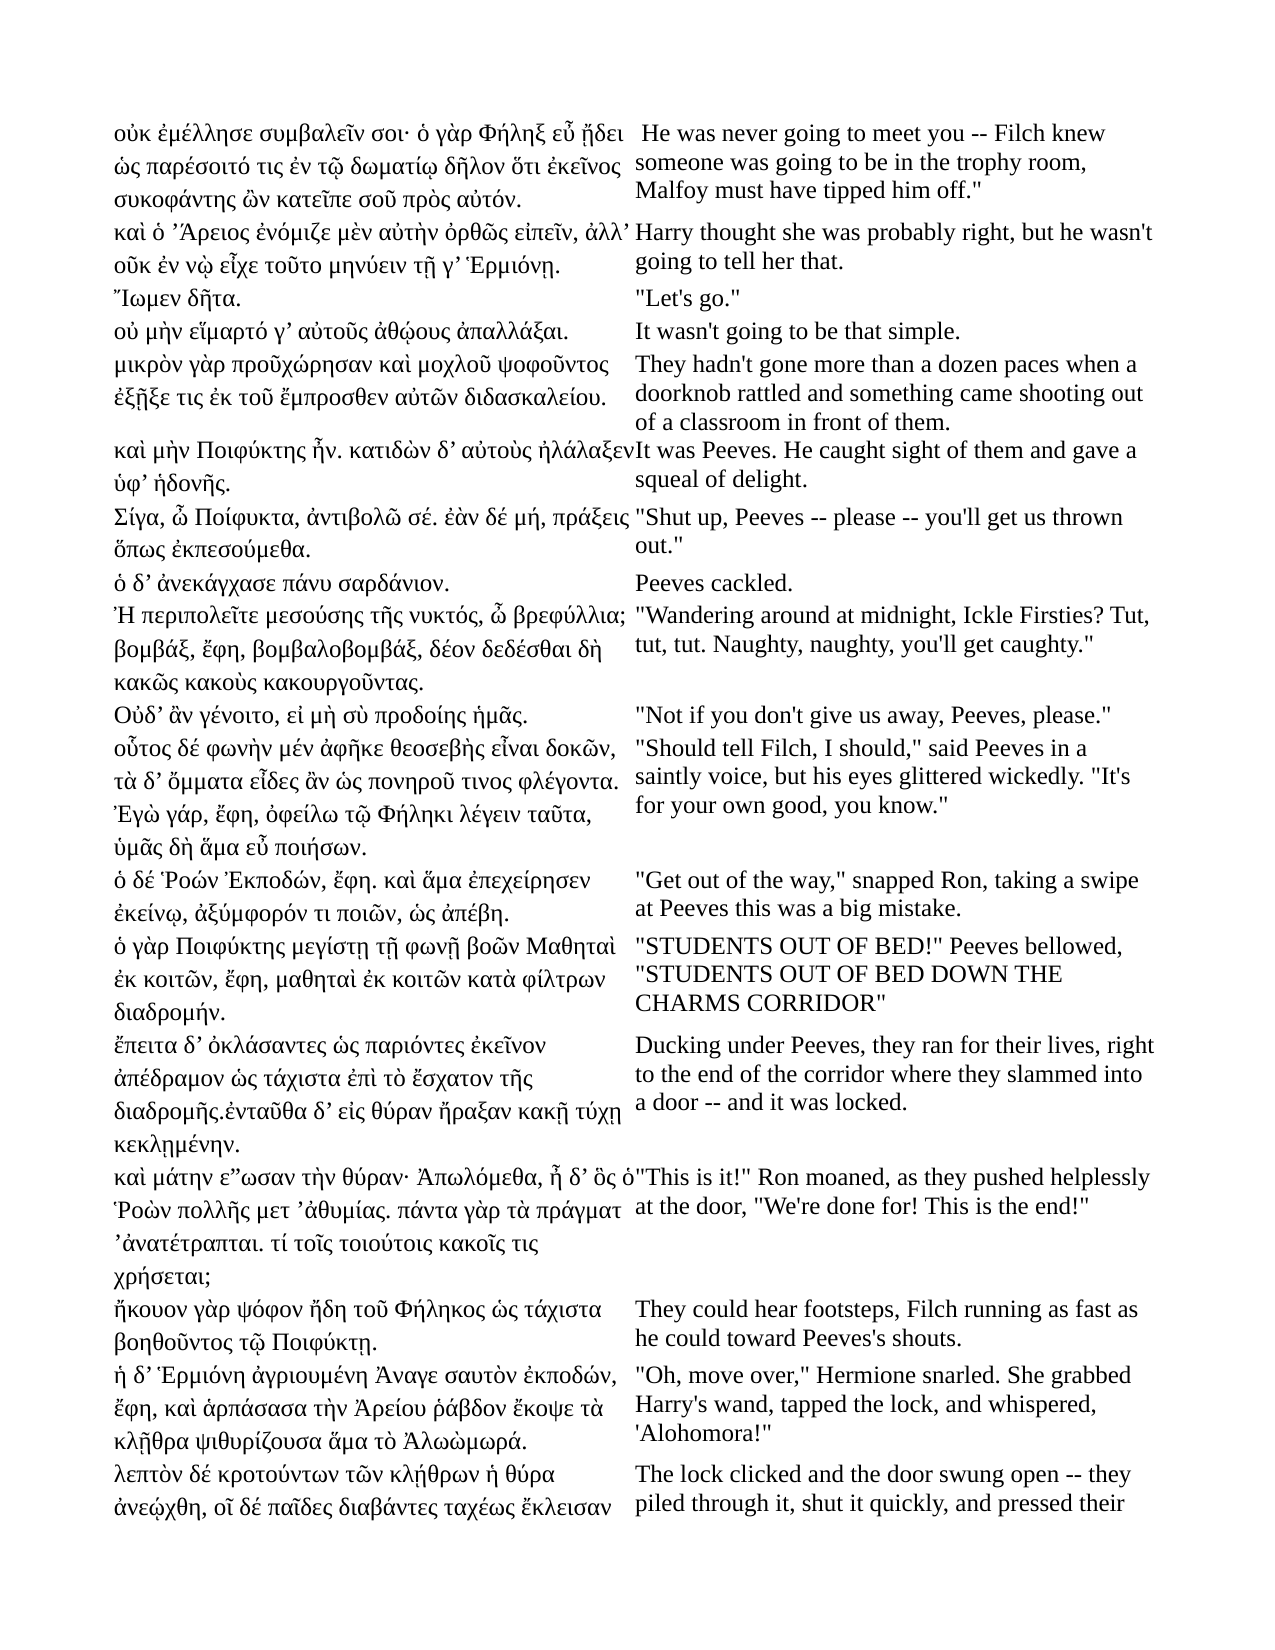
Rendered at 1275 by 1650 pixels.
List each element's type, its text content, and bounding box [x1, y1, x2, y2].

table_cell "Oh, move over," Hermione snarled. She grabbed Harry's wand, tapped the lock, and whispered, 'Alohomora!" [635, 1360, 1157, 1459]
table_cell ἔπειτα δ’ ὀκλάσαντες ὡς παριόντες ἐκεῖνον ἀπέδραμον ὡς τάχιστα ἐπὶ τὸ ἔσχατον τῆς διαδρομῆς.ἐνταῦθα δ’ εἰς θύραν ἤραξαν κακῇ τύχῃ κεκλῃμένην. [114, 1030, 635, 1162]
table_cell The lock clicked and the door swung open -- they piled through it, shut it quickly, and pressed their [635, 1459, 1157, 1521]
table_cell οὐ μὴν εἵμαρτό γ’ αὐτοῦς ἀθῴους ἀπαλλάξαι. [114, 316, 635, 349]
table_cell They hadn't gone more than a dozen paces when a doorknob rattled and something came shooting out of a classroom in front of them. [635, 349, 1157, 436]
table_cell Οὐδ’ ἂν γένοιτο, εἰ μὴ σὺ προδοίης ἡμᾶς. [114, 700, 635, 733]
table_cell It wasn't going to be that simple. [635, 316, 1157, 349]
table_cell "This is it!" Ron moaned, as they pushed helplessly at the door, "We're done for! This is the end!" [635, 1162, 1157, 1294]
table_cell Ἴωμεν δῆτα. [114, 283, 635, 316]
table_cell "Should tell Filch, I should," said Peeves in a saintly voice, but his eyes glittered wickedly. "It's for your own good, you know." [635, 733, 1157, 865]
table_cell καὶ μὴν Ποιφύκτης ἦν. κατιδὼν δ’ αὐτοὺς ἠλάλαξεν ὑφ’ ἡδονῆς. [114, 436, 635, 502]
table_cell "Not if you don't give us away, Peeves, please." [635, 700, 1157, 733]
table_cell οὗτος δέ φωνὴν μέν ἀφῆκε θεοσεβὴς εἶναι δοκῶν, τὰ δ’ ὄμματα εἶδες ἂν ὡς πονηροῦ τινος φλέγοντα. Ἐγὼ γάρ, ἔφη, ὀφείλω τῷ Φήληκι λέγειν ταῦτα, ὑμᾶς δὴ ἅμα εὖ ποιήσων. [114, 733, 635, 865]
table_cell He was never going to meet you -- Filch knew someone was going to be in the trophy room, Malfoy must have tipped him off." [635, 118, 1157, 217]
table_cell Ἠ περιπολεῖτε μεσούσης τῆς νυκτός, ὦ βρεφύλλια; βομβάξ, ἔφη, βομβαλοβομβάξ, δέον δεδέσθαι δὴ κακῶς κακοὺς κακουργοῦντας. [114, 601, 635, 700]
table_cell "Get out of the way," snapped Ron, taking a swipe at Peeves this was a big mistake. [635, 865, 1157, 931]
table_cell ὁ δ’ ἀνεκάγχασε πάνυ σαρδάνιον. [114, 568, 635, 601]
table_cell λεπτὸν δέ κροτούντων τῶν κλῄθρων ἡ θύρα ἀνεῴχθη, οῖ δέ παῖδες διαβάντες ταχέως ἔκλεισαν [114, 1459, 635, 1521]
table_cell ἡ δ’ Ἑρμιόνη ἀγριουμένη Ἀναγε σαυτὸν ἐκποδών, ἔφη, καὶ ἁρπάσασα τὴν Ἀρείου ῥάβδον ἔκοψε τὰ κλῇθρα ψιθυρίζουσα ἅμα τὸ Ἀλωὼμωρά. [114, 1360, 635, 1459]
table_cell "Wandering around at midnight, Ickle Firsties? Tut, tut, tut. Naughty, naughty, you'll get caughty." [635, 601, 1157, 700]
table_cell ἤκουον γὰρ ψόφον ἤδη τοῦ Φήληκος ὡς τάχιστα βοηθοῦντος τῷ Ποιφύκτῃ. [114, 1294, 635, 1360]
table_cell They could hear footsteps, Filch running as fast as he could toward Peeves's shouts. [635, 1294, 1157, 1360]
table_cell οὐκ ἐμέλλησε συμβαλεῖν σοι· ὁ γὰρ Φήληξ εὖ ᾔδει ὡς παρέσοιτό τις ἐν τῷ δωματίῳ δῆλον ὅτι ἐκεῖνος συκοφάντης ὢν κατεῖπε σοῦ πρὸς αὐτόν. [114, 118, 635, 217]
table_cell "STUDENTS OUT OF BED!" Peeves bellowed, "STUDENTS OUT OF BED DOWN THE CHARMS CORRIDOR" [635, 931, 1157, 1030]
table_cell ὁ γὰρ Ποιφύκτης μεγίστῃ τῇ φωνῇ βοῶν Μαθηταὶ ἐκ κοιτῶν, ἔφη, μαθηταὶ ἐκ κοιτῶν κατὰ φίλτρων διαδρομήν. [114, 931, 635, 1030]
table_cell "Shut up, Peeves -- please -- you'll get us thrown out." [635, 502, 1157, 568]
table_cell ὁ δέ Ῥοών Ἐκποδών, ἔφη. καὶ ἅμα ἐπεχείρησεν ἐκείνῳ, ἀξύμφορόν τι ποιῶν, ὡς ἀπέβη. [114, 865, 635, 931]
table_cell καὶ ὁ ’Άρειος ἐνόμιζε μὲν αὐτὴν ὀρθῶς εἰπεῖν, ἀλλ’ οῦκ ἐν νῲ εἶχε τοῦτο μηνύειν τῇ γ’ Ἑρμιόνῃ. [114, 217, 635, 283]
table_cell "Let's go." [635, 283, 1157, 316]
table_cell It was Peeves. He caught sight of them and gave a squeal of delight. [635, 436, 1157, 502]
table_cell Harry thought she was probably right, but he wasn't going to tell her that. [635, 217, 1157, 283]
table_cell Peeves cackled. [635, 568, 1157, 601]
table_cell μικρὸν γὰρ προῦχώρησαν καὶ μοχλοῦ ψοφοῦντος ἐξῇξε τις ἐκ τοῦ ἔμπροσθεν αὐτῶν διδασκαλείου. [114, 349, 635, 436]
table_cell καὶ μάτην ε”ωσαν τὴν θύραν· Ἀπωλόμεθα, ἦ δ’ ὃς ὁ Ῥοὼν πολλῆς μετ ’ἀθυμίας. πάντα γὰρ τὰ πράγματ ’ἀνατέτραπται. τί τοῖς τοιούτοις κακοῖς τις χρήσεται; [114, 1162, 635, 1294]
table_cell Σίγα, ὦ Ποίφυκτα, ἀντιβολῶ σέ. ἐὰν δέ μή, πράξεις ὅπως ἐκπεσούμεθα. [114, 502, 635, 568]
table_cell Ducking under Peeves, they ran for their lives, right to the end of the corridor where they slammed into a door -- and it was locked. [635, 1030, 1157, 1162]
